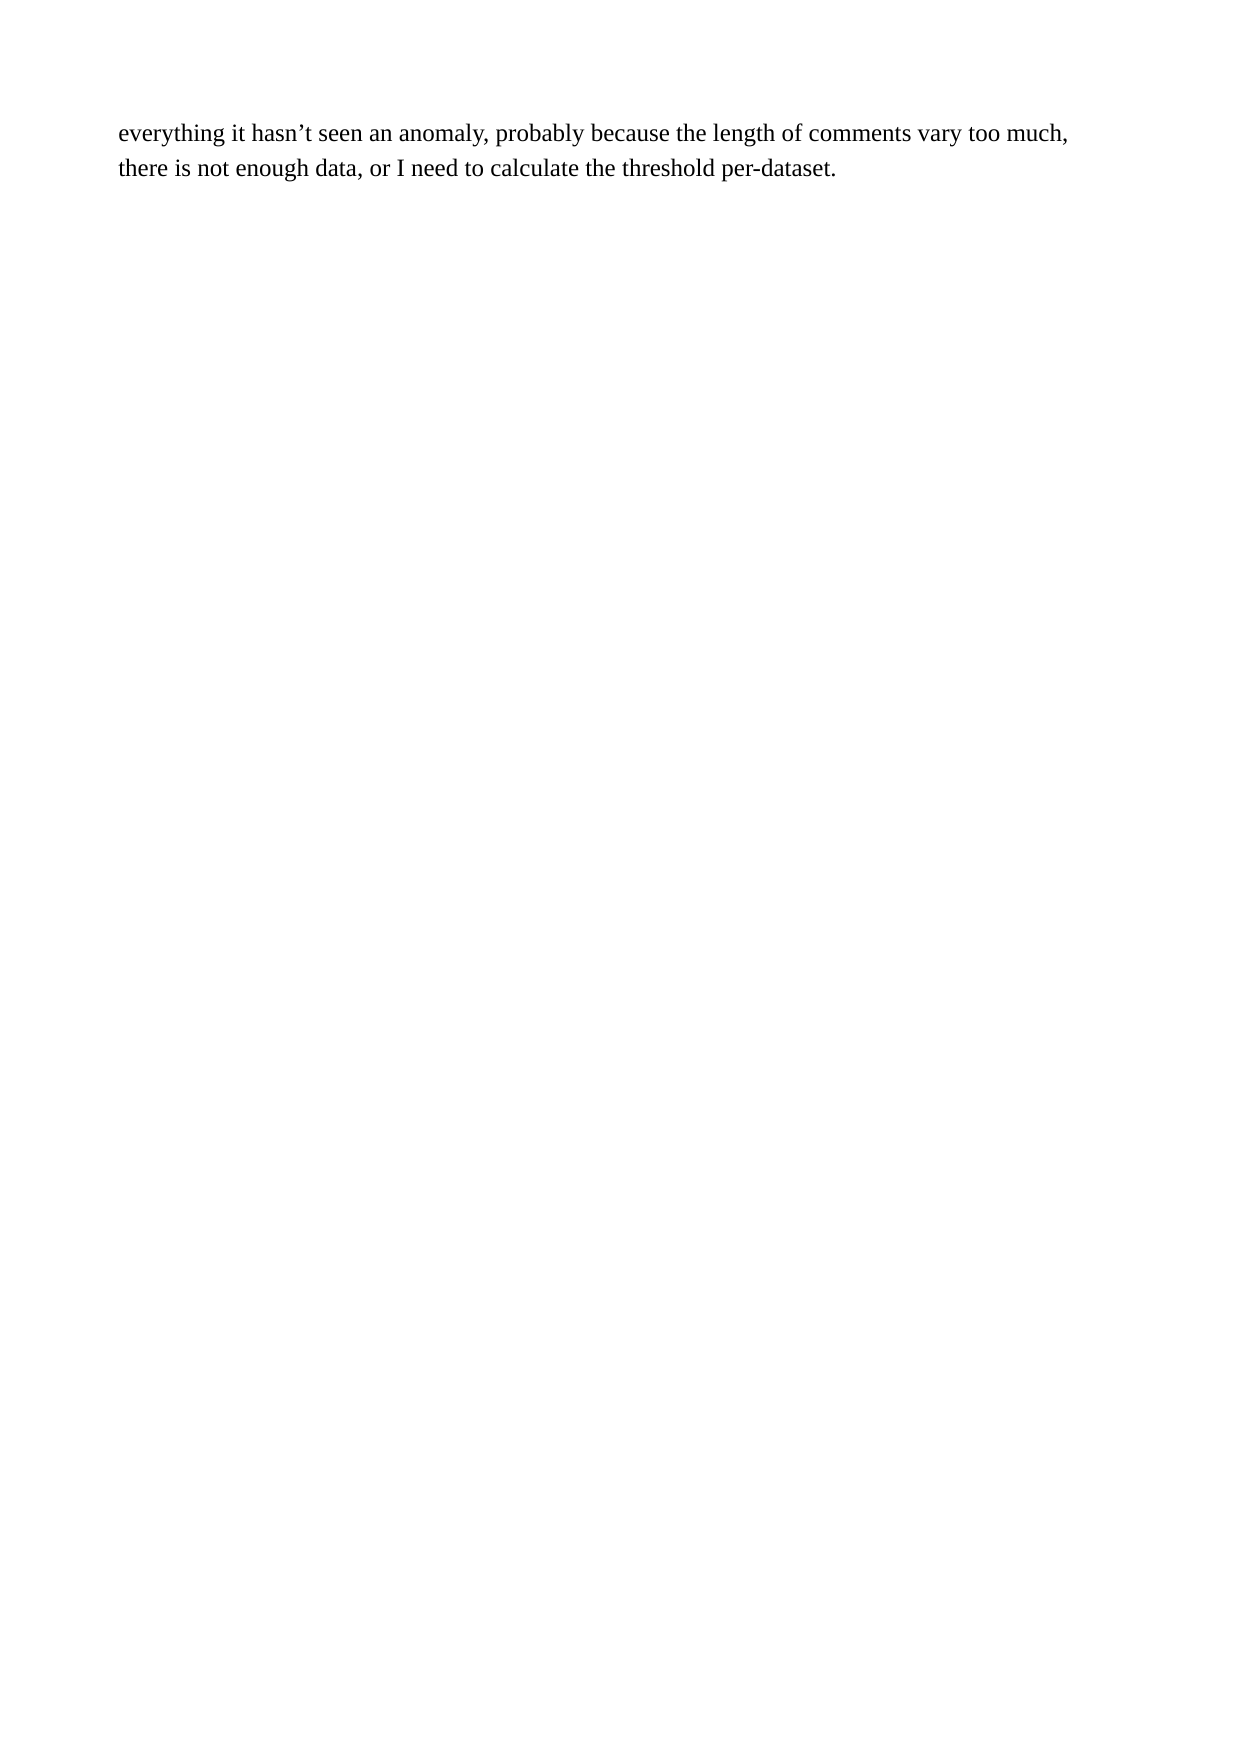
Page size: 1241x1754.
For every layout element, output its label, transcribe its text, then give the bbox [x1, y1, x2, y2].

text everything it hasn’t seen an anomaly, probably because the length of comments vary too much, there is not enough data, or I need to calculate the threshold per-dataset. [118, 118, 1122, 181]
